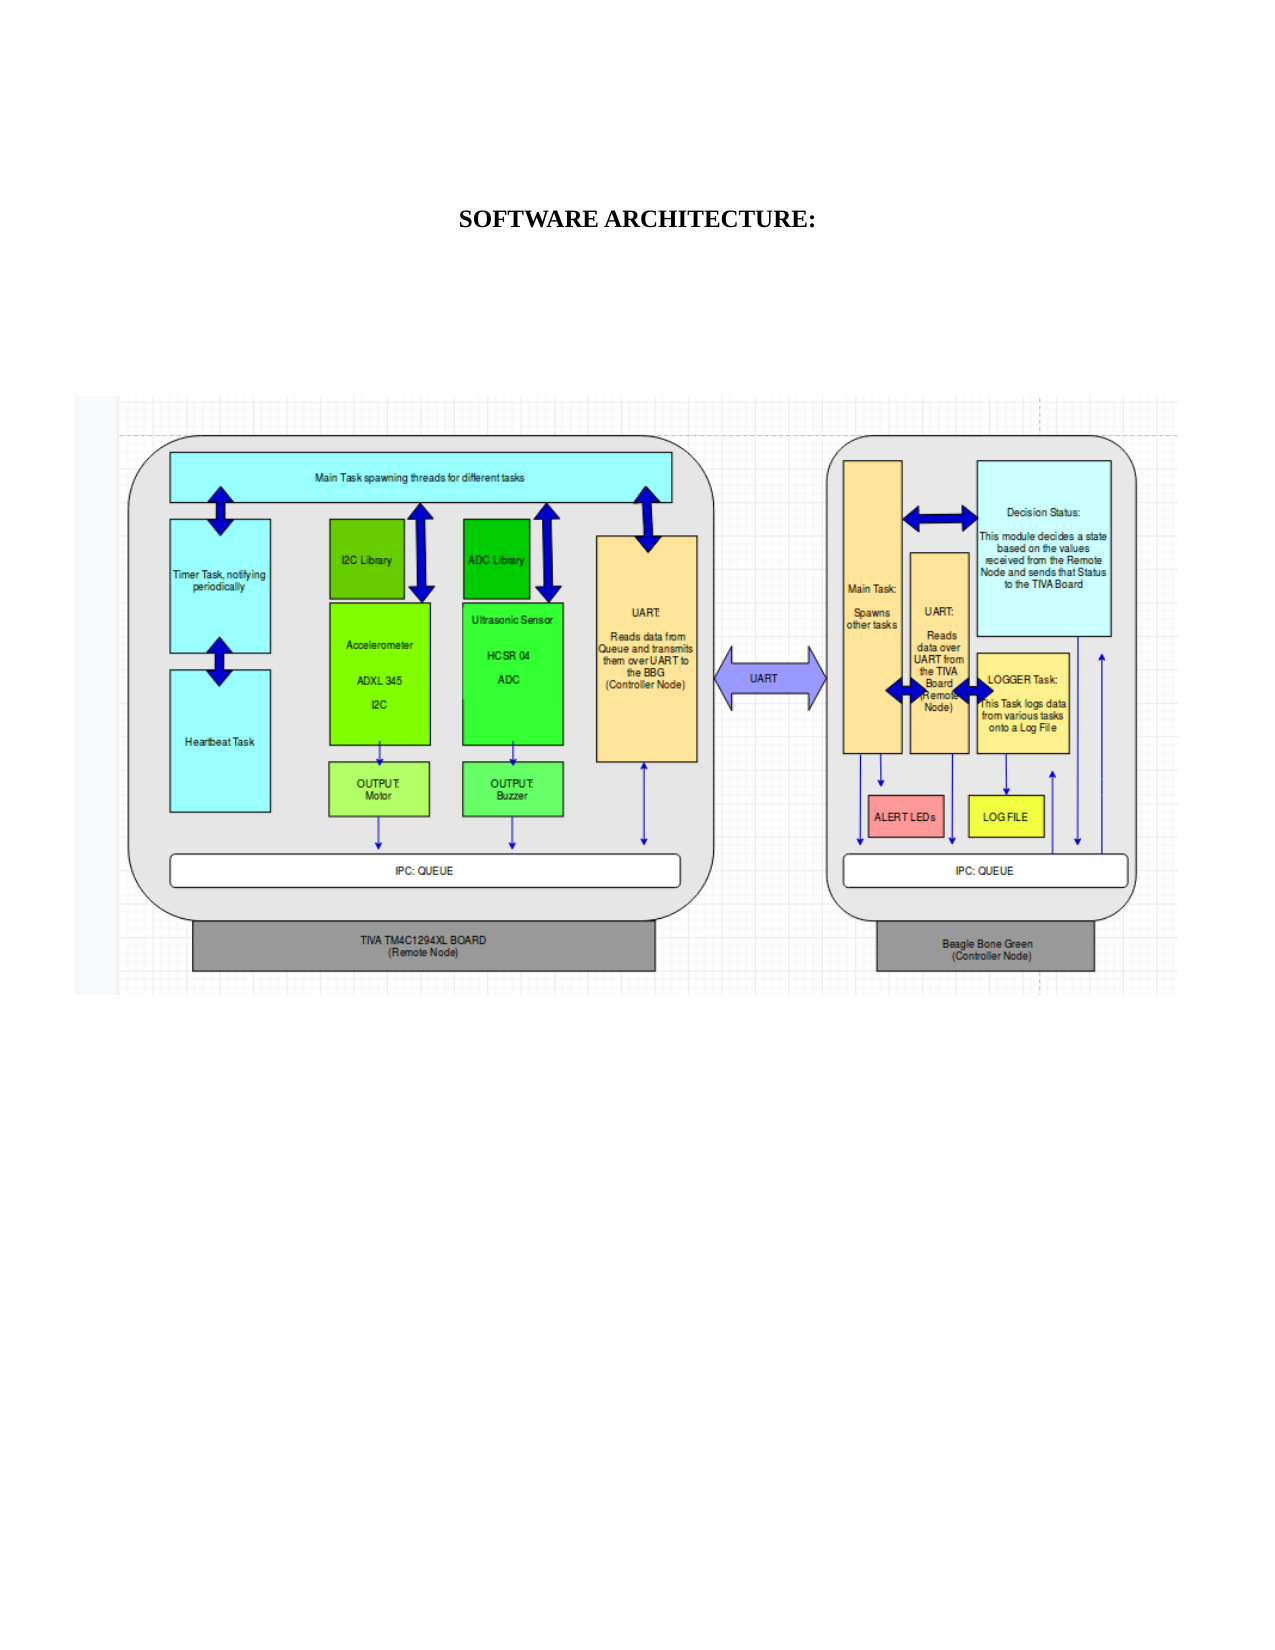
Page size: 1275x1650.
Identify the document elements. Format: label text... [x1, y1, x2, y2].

picture [74, 396, 1179, 995]
text SOFTWARE ARCHITECTURE: [118, 204, 1157, 233]
